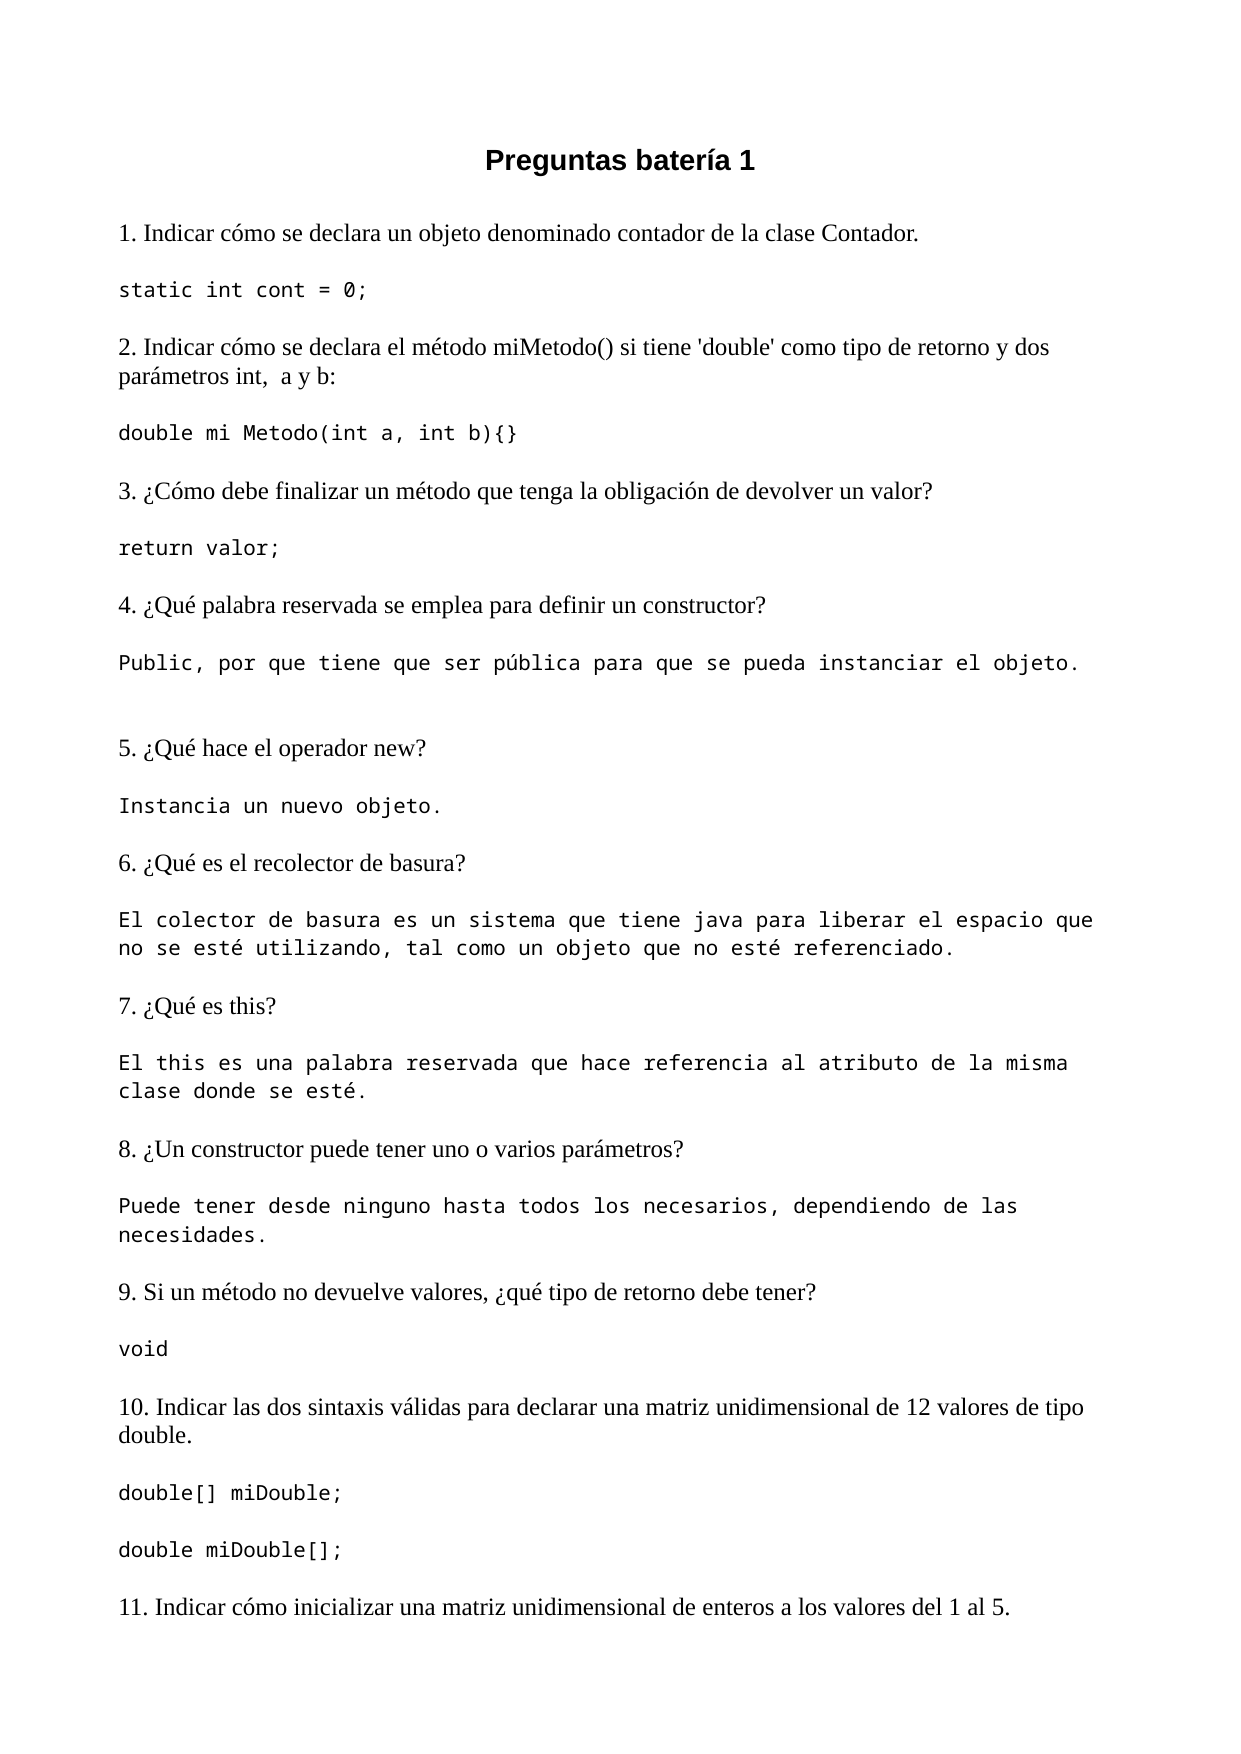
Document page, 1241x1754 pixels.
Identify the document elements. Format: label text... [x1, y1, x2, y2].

text double miDouble[]; [118, 1535, 1122, 1563]
text 7. ¿Qué es this? [118, 991, 1122, 1019]
text 10. Indicar las dos sintaxis válidas para declarar una matriz unidimensional de 12 valores de tipo double. [118, 1392, 1122, 1449]
text double[] miDouble; [118, 1478, 1122, 1506]
text 2. Indicar cómo se declara el método miMetodo() si tiene 'double' como tipo de retorno y dos parámetros int, a y b: [118, 332, 1122, 390]
text return valor; [118, 533, 1122, 561]
text static int cont = 0; [118, 275, 1122, 303]
text El colector de basura es un sistema que tiene java para liberar el espacio que no se esté utilizando, tal como un objeto que no esté referenciado. [118, 905, 1122, 962]
text 5. ¿Qué hace el operador new? [118, 733, 1122, 762]
text 4. ¿Qué palabra reservada se emplea para definir un constructor? [118, 590, 1122, 619]
text 3. ¿Cómo debe finalizar un método que tenga la obligación de devolver un valor? [118, 476, 1122, 504]
text Puede tener desde ninguno hasta todos los necesarios, dependiendo de las necesidades. [118, 1191, 1122, 1248]
text void [118, 1334, 1122, 1363]
text 11. Indicar cómo inicializar una matriz unidimensional de enteros a los valores del 1 al 5. [118, 1592, 1122, 1621]
text Instancia un nuevo objeto. [118, 791, 1122, 819]
text El this es una palabra reservada que hace referencia al atributo de la misma clase donde se esté. [118, 1048, 1122, 1105]
text 8. ¿Un constructor puede tener uno o varios parámetros? [118, 1134, 1122, 1163]
text Public, por que tiene que ser pública para que se pueda instanciar el objeto. [118, 648, 1122, 676]
text 9. Si un método no devuelve valores, ¿qué tipo de retorno debe tener? [118, 1277, 1122, 1306]
text 1. Indicar cómo se declara un objeto denominado contador de la clase Contador. [118, 218, 1122, 247]
text 6. ¿Qué es el recolector de basura? [118, 848, 1122, 877]
title Preguntas batería 1 [118, 143, 1122, 177]
text double mi Metodo(int a, int b){} [118, 418, 1122, 447]
